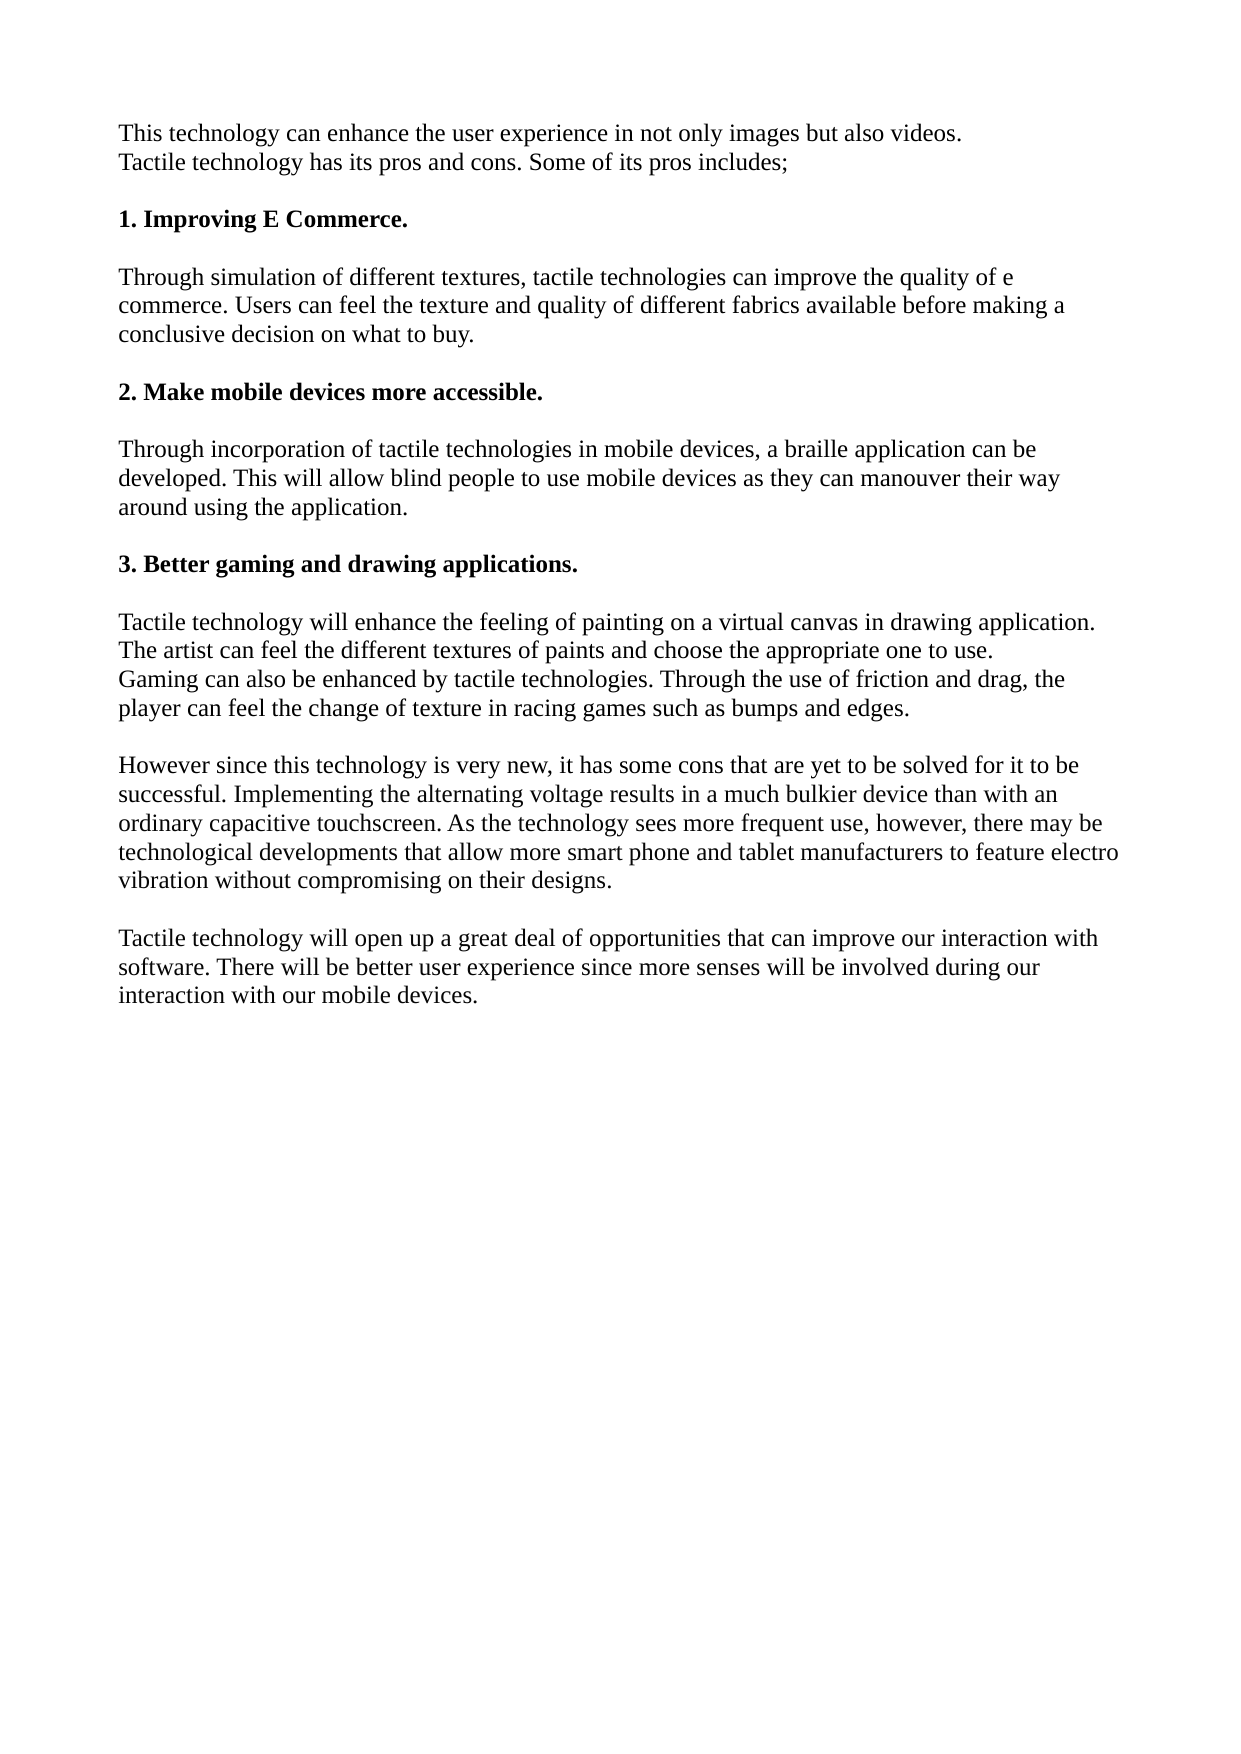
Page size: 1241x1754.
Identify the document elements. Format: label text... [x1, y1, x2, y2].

text Gaming can also be enhanced by tactile technologies. Through the use of friction and drag, the player can feel the change of texture in racing games such as bumps and edges. [118, 664, 1122, 722]
text Through incorporation of tactile technologies in mobile devices, a braille application can be developed. This will allow blind people to use mobile devices as they can manouver their way around using the application. [118, 434, 1122, 521]
text 1. Improving E Commerce. [118, 204, 1122, 233]
text Tactile technology will enhance the feeling of painting on a virtual canvas in drawing application. The artist can feel the different textures of paints and choose the appropriate one to use. [118, 607, 1122, 664]
text Tactile technology has its pros and cons. Some of its pros includes; [118, 147, 1122, 176]
text 2. Make mobile devices more accessible. [118, 377, 1122, 406]
text Tactile technology will open up a great deal of opportunities that can improve our interaction with software. There will be better user experience since more senses will be involved during our interaction with our mobile devices. [118, 923, 1122, 1009]
text 3. Better gaming and drawing applications. [118, 549, 1122, 578]
text However since this technology is very new, it has some cons that are yet to be solved for it to be successful. Implementing the alternating voltage results in a much bulkier device than with an ordinary capacitive touchscreen. As the technology sees more frequent use, however, there may be technological developments that allow more smart phone and tablet manufacturers to feature electro vibration without compromising on their designs. [118, 751, 1122, 894]
text This technology can enhance the user experience in not only images but also videos. [118, 118, 1122, 147]
text Through simulation of different textures, tactile technologies can improve the quality of e commerce. Users can feel the texture and quality of different fabrics available before making a conclusive decision on what to buy. [118, 262, 1122, 348]
